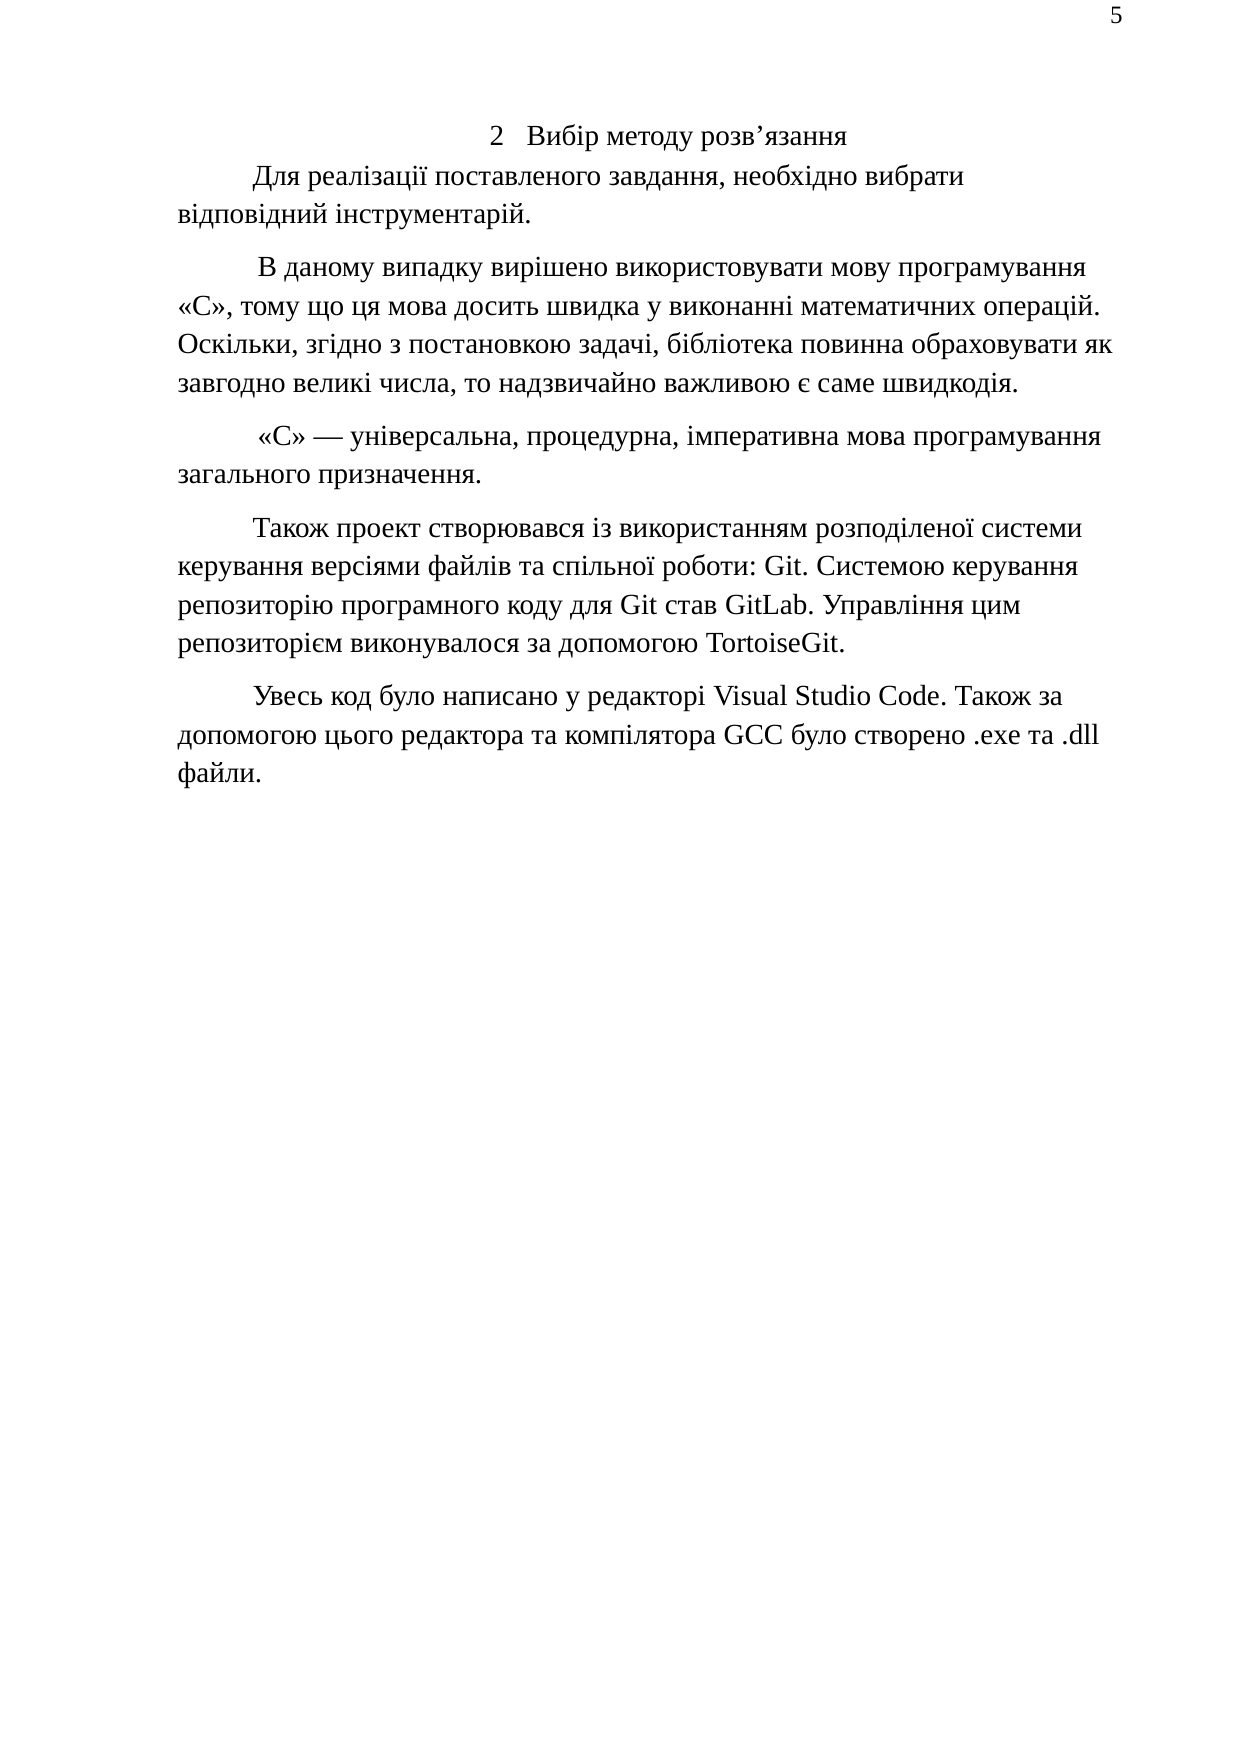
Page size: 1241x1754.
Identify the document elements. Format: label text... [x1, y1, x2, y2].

subtitle Вибір методу розв’язання [214, 118, 1122, 152]
text «C» — універсальна, процедурна, імперативна мова програмування загального призначення. [177, 418, 1122, 490]
text Для реалізації поставленого завдання, необхідно вибрати відповідний інструментарій. [177, 158, 1122, 230]
text Увесь код було написано у редакторі Visual Studio Code. Також за допомогою цього редактора та компілятора GCC було створено .exe та .dll файли. [177, 678, 1122, 789]
text Також проект створювався із використанням розподіленої системи керування версіями файлів та спільної роботи: Git. Системою керування репозиторію програмного коду для Git став GitLab. Управління цим репозиторієм виконувалося за допомогою TortoiseGit. [177, 510, 1122, 659]
list В даному випадку вирішено використовувати мову програмування «C», тому що ця мова досить швидка у виконанні математичних операцій. Оскільки, згідно з постановкою задачі, бібліотека повинна обраховувати як завгодно великі числа, то надзвичайно важливою є саме швидкодія. [177, 249, 1122, 398]
